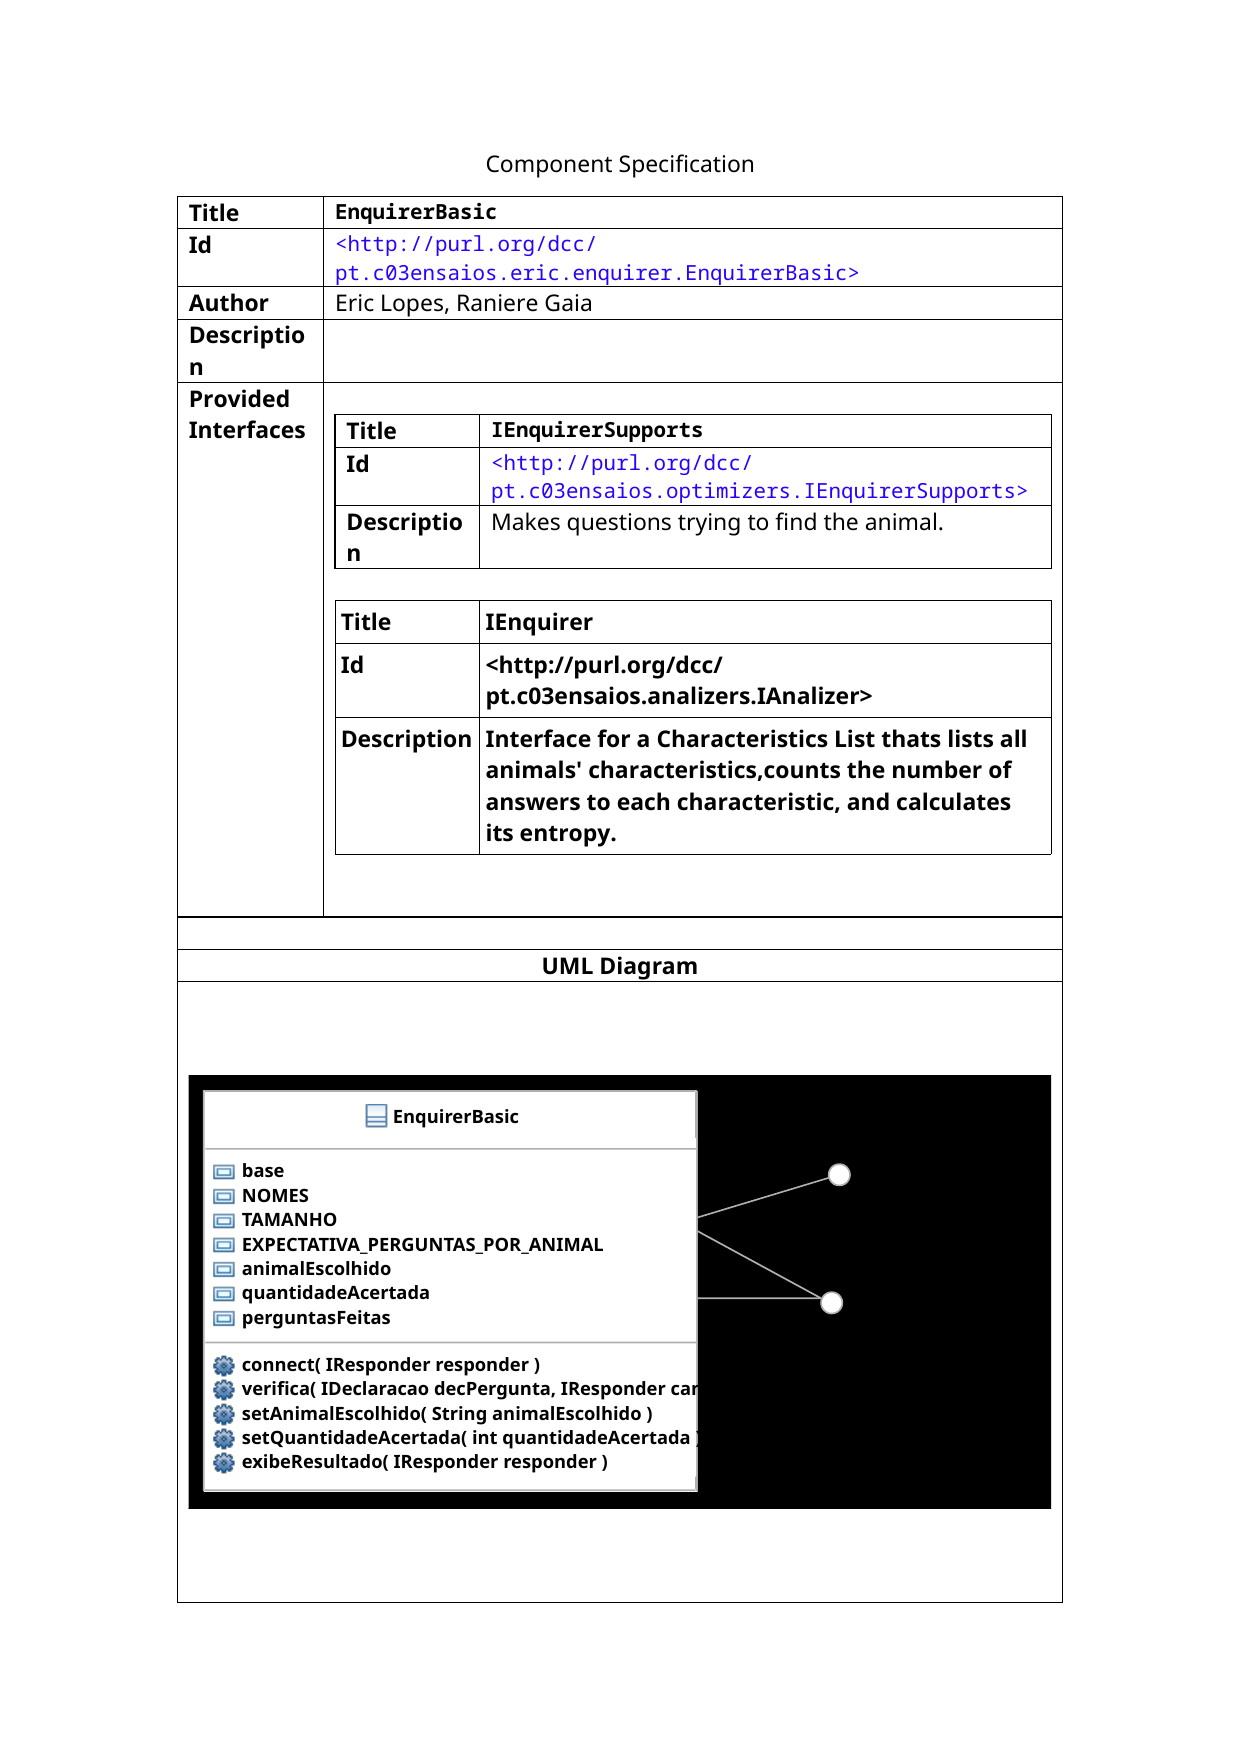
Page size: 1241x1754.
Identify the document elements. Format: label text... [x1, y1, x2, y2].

table_cell Provided Interfaces [178, 383, 323, 916]
table_cell <http://purl.org/dcc/pt.c03ensaios.optimizers.IEnquirerSupports> [480, 448, 1051, 504]
table_header IEnquirerSupports [480, 415, 1051, 447]
table_cell Description [336, 506, 479, 568]
text Component Specification [177, 148, 1063, 179]
table_cell <http://purl.org/dcc/pt.c03ensaios.analizers.IAnalizer> [480, 644, 1051, 717]
table_header Title [336, 415, 479, 447]
table_cell [324, 320, 1062, 382]
table_cell Description [336, 718, 479, 854]
table_header EnquirerBasic [324, 197, 1062, 228]
table_cell Id [336, 644, 479, 717]
table_cell [324, 383, 1062, 916]
table_cell [178, 982, 1062, 1602]
table_cell Author [178, 287, 323, 318]
table_cell Interface for a Characteristics List thats lists all animals' characteristics,counts the number of answers to each characteristic, and calculates its entropy. [480, 718, 1051, 854]
table_cell Eric Lopes, Raniere Gaia [324, 287, 1062, 318]
table_header Title [336, 601, 479, 643]
table_header Title [178, 197, 323, 228]
table_cell UML Diagram [178, 950, 1062, 981]
table_cell Description [178, 320, 323, 382]
table_header IEnquirer [480, 601, 1051, 643]
table_cell [178, 918, 1062, 949]
table_cell Id [336, 448, 479, 504]
table_cell Id [178, 229, 323, 286]
table_cell <http://purl.org/dcc/pt.c03ensaios.eric.enquirer.EnquirerBasic> [324, 229, 1062, 286]
table_cell Makes questions trying to find the animal. [480, 506, 1051, 568]
